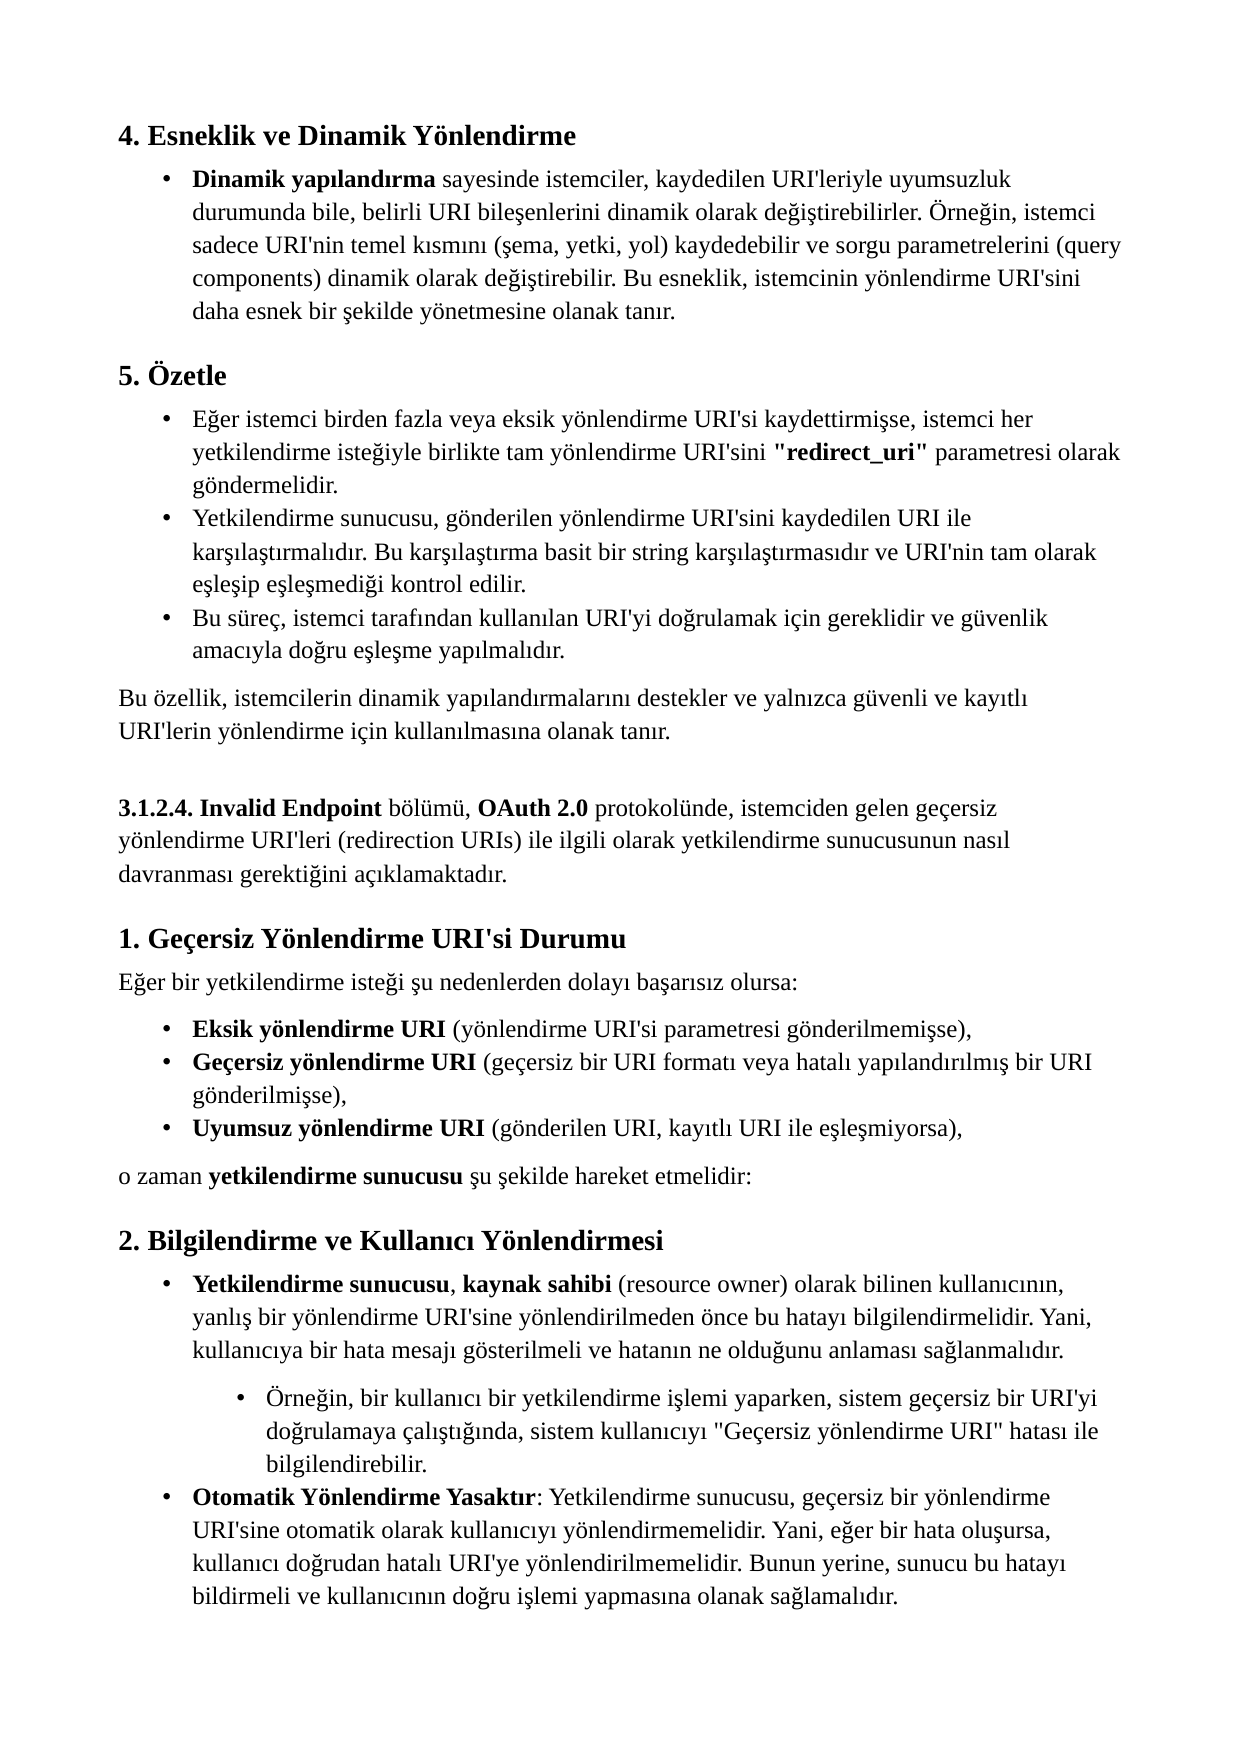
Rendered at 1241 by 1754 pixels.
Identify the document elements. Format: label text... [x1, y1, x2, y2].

subtitle 2. Bilgilendirme ve Kullanıcı Yönlendirmesi [118, 1223, 1122, 1257]
list Örneğin, bir kullanıcı bir yetkilendirme işlemi yaparken, sistem geçersiz bir URI'yi doğrulamaya çalıştığında, sistem kullanıcıyı "Geçersiz yönlendirme URI" hatası ile bilgilendirebilir. [236, 1383, 1122, 1478]
subtitle 4. Esneklik ve Dinamik Yönlendirme [118, 118, 1122, 152]
list Yetkilendirme sunucusu, kaynak sahibi (resource owner) olarak bilinen kullanıcının, yanlış bir yönlendirme URI'sine yönlendirilmeden önce bu hatayı bilgilendirmelidir. Yani, kullanıcıya bir hata mesajı gösterilmeli ve hatanın ne olduğunu anlaması sağlanmalıdır. [162, 1269, 1122, 1364]
list Uyumsuz yönlendirme URI (gönderilen URI, kayıtlı URI ile eşleşmiyorsa), [162, 1113, 1122, 1142]
list Bu süreç, istemci tarafından kullanılan URI'yi doğrulamak için gereklidir ve güvenlik amacıyla doğru eşleşme yapılmalıdır. [162, 603, 1122, 664]
text Bu özellik, istemcilerin dinamik yapılandırmalarını destekler ve yalnızca güvenli ve kayıtlı URI'lerin yönlendirme için kullanılmasına olanak tanır. [118, 683, 1122, 745]
list Eksik yönlendirme URI (yönlendirme URI'si parametresi gönderilmemişse), [162, 1014, 1122, 1043]
list Yetkilendirme sunucusu, gönderilen yönlendirme URI'sini kaydedilen URI ile karşılaştırmalıdır. Bu karşılaştırma basit bir string karşılaştırmasıdır ve URI'nin tam olarak eşleşip eşleşmediği kontrol edilir. [162, 503, 1122, 598]
text Eğer bir yetkilendirme isteği şu nedenlerden dolayı başarısız olursa: [118, 967, 1122, 996]
subtitle 1. Geçersiz Yönlendirme URI'si Durumu [118, 921, 1122, 954]
subtitle 5. Özetle [118, 358, 1122, 392]
list Eğer istemci birden fazla veya eksik yönlendirme URI'si kaydettirmişse, istemci her yetkilendirme isteğiyle birlikte tam yönlendirme URI'sini "redirect_uri" parametresi olarak göndermelidir. [162, 404, 1122, 499]
list Otomatik Yönlendirme Yasaktır: Yetkilendirme sunucusu, geçersiz bir yönlendirme URI'sine otomatik olarak kullanıcıyı yönlendirmemelidir. Yani, eğer bir hata oluşursa, kullanıcı doğrudan hatalı URI'ye yönlendirilmemelidir. Bunun yerine, sunucu bu hatayı bildirmeli ve kullanıcının doğru işlemi yapmasına olanak sağlamalıdır. [162, 1482, 1122, 1610]
list Dinamik yapılandırma sayesinde istemciler, kaydedilen URI'leriyle uyumsuzluk durumunda bile, belirli URI bileşenlerini dinamik olarak değiştirebilirler. Örneğin, istemci sadece URI'nin temel kısmını (şema, yetki, yol) kaydedebilir ve sorgu parametrelerini (query components) dinamik olarak değiştirebilir. Bu esneklik, istemcinin yönlendirme URI'sini daha esnek bir şekilde yönetmesine olanak tanır. [162, 164, 1122, 325]
text o zaman yetkilendirme sunucusu şu şekilde hareket etmelidir: [118, 1161, 1122, 1190]
text 3.1.2.4. Invalid Endpoint bölümü, OAuth 2.0 protokolünde, istemciden gelen geçersiz yönlendirme URI'leri (redirection URIs) ile ilgili olarak yetkilendirme sunucusunun nasıl davranması gerektiğini açıklamaktadır. [118, 793, 1122, 887]
list Geçersiz yönlendirme URI (geçersiz bir URI formatı veya hatalı yapılandırılmış bir URI gönderilmişse), [162, 1047, 1122, 1109]
